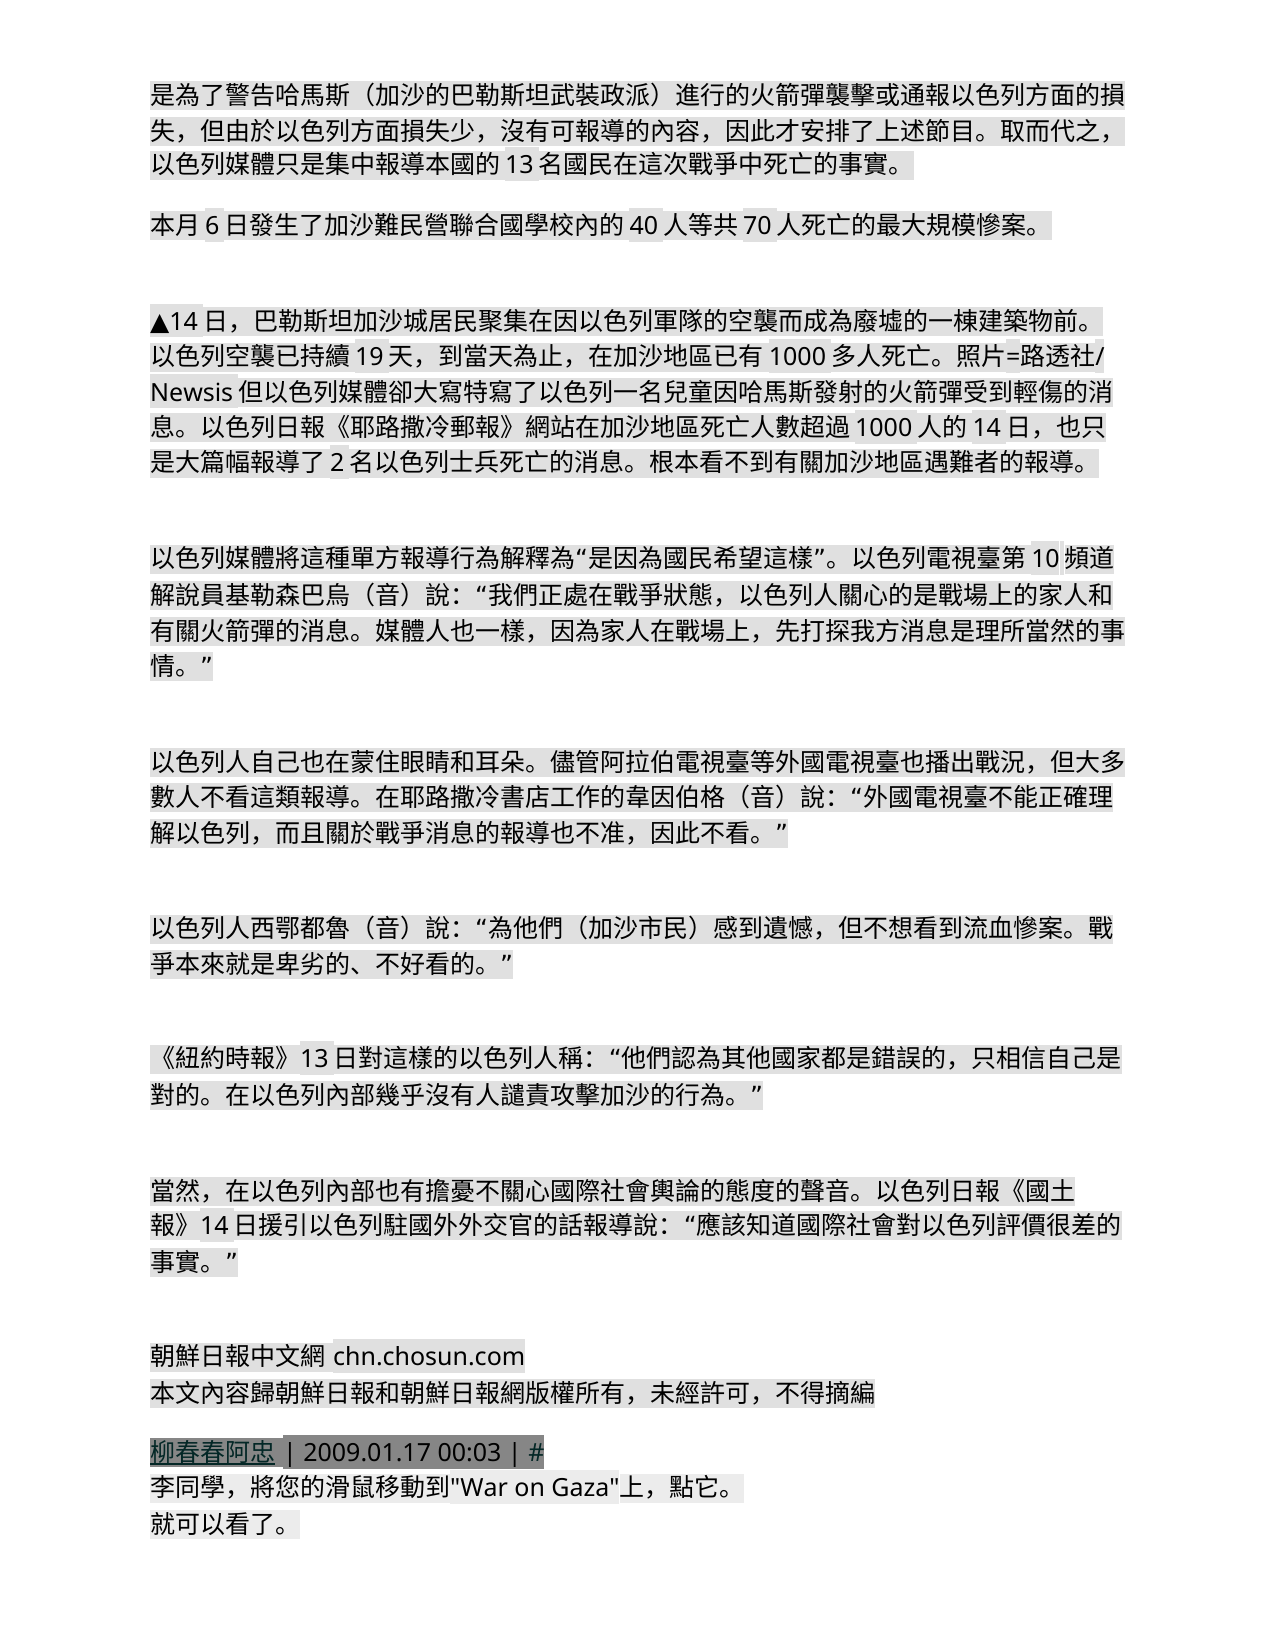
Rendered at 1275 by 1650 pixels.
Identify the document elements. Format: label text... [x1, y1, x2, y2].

text 朝鮮日報中文網 chn.chosun.com 本文內容歸朝鮮日報和朝鮮日報網版權所有，未經許可，不得摘編 [150, 1302, 1125, 1408]
text 當然，在以色列內部也有擔憂不關心國際社會輿論的態度的聲音。以色列日報《國土報》14日援引以色列駐國外外交官的話報導說：“應該知道國際社會對以色列評價很差的事實。” [150, 1135, 1125, 1277]
text 本月6日發生了加沙難民營聯合國學校內的40人等共70人死亡的最大規模慘案。 [150, 206, 1125, 242]
text 柳春春阿忠 | 2009.01.17 00:03 | # [150, 1433, 1125, 1469]
text 以色列媒體將這種單方報導行為解釋為“是因為國民希望這樣”。以色列電視臺第10頻道解說員基勒森巴烏（音）說：“我們正處在戰爭狀態，以色列人關心的是戰場上的家人和有關火箭彈的消息。媒體人也一樣，因為家人在戰場上，先打探我方消息是理所當然的事情。” [150, 504, 1125, 681]
text 是為了警告哈馬斯（加沙的巴勒斯坦武裝政派）進行的火箭彈襲擊或通報以色列方面的損失，但由於以色列方面損失少，沒有可報導的內容，因此才安排了上述節目。取而代之，以色列媒體只是集中報導本國的13名國民在這次戰爭中死亡的事實。 [150, 75, 1125, 181]
text 《紐約時報》13日對這樣的以色列人稱：“他們認為其他國家都是錯誤的，只相信自己是對的。在以色列內部幾乎沒有人譴責攻擊加沙的行為。” [150, 1004, 1125, 1110]
text 以色列人自己也在蒙住眼睛和耳朵。儘管阿拉伯電視臺等外國電視臺也播出戰況，但大多數人不看這類報導。在耶路撒冷書店工作的韋因伯格（音）說：“外國電視臺不能正確理解以色列，而且關於戰爭消息的報導也不准，因此不看。” [150, 706, 1125, 848]
text ▲14日，巴勒斯坦加沙城居民聚集在因以色列軍隊的空襲而成為廢墟的一棟建築物前。以色列空襲已持續19天，到當天為止，在加沙地區已有1000多人死亡。照片=路透社/Newsis但以色列媒體卻大寫特寫了以色列一名兒童因哈馬斯發射的火箭彈受到輕傷的消息。以色列日報《耶路撒冷郵報》網站在加沙地區死亡人數超過1000人的14日，也只是大篇幅報導了2名以色列士兵死亡的消息。根本看不到有關加沙地區遇難者的報導。 [150, 267, 1125, 479]
text 以色列人西鄂都魯（音）說：“為他們（加沙市民）感到遺憾，但不想看到流血慘案。戰爭本來就是卑劣的、不好看的。” [150, 873, 1125, 979]
text 李同學，將您的滑鼠移動到"War on Gaza"上，點它。 就可以看了。 [150, 1469, 1125, 1539]
